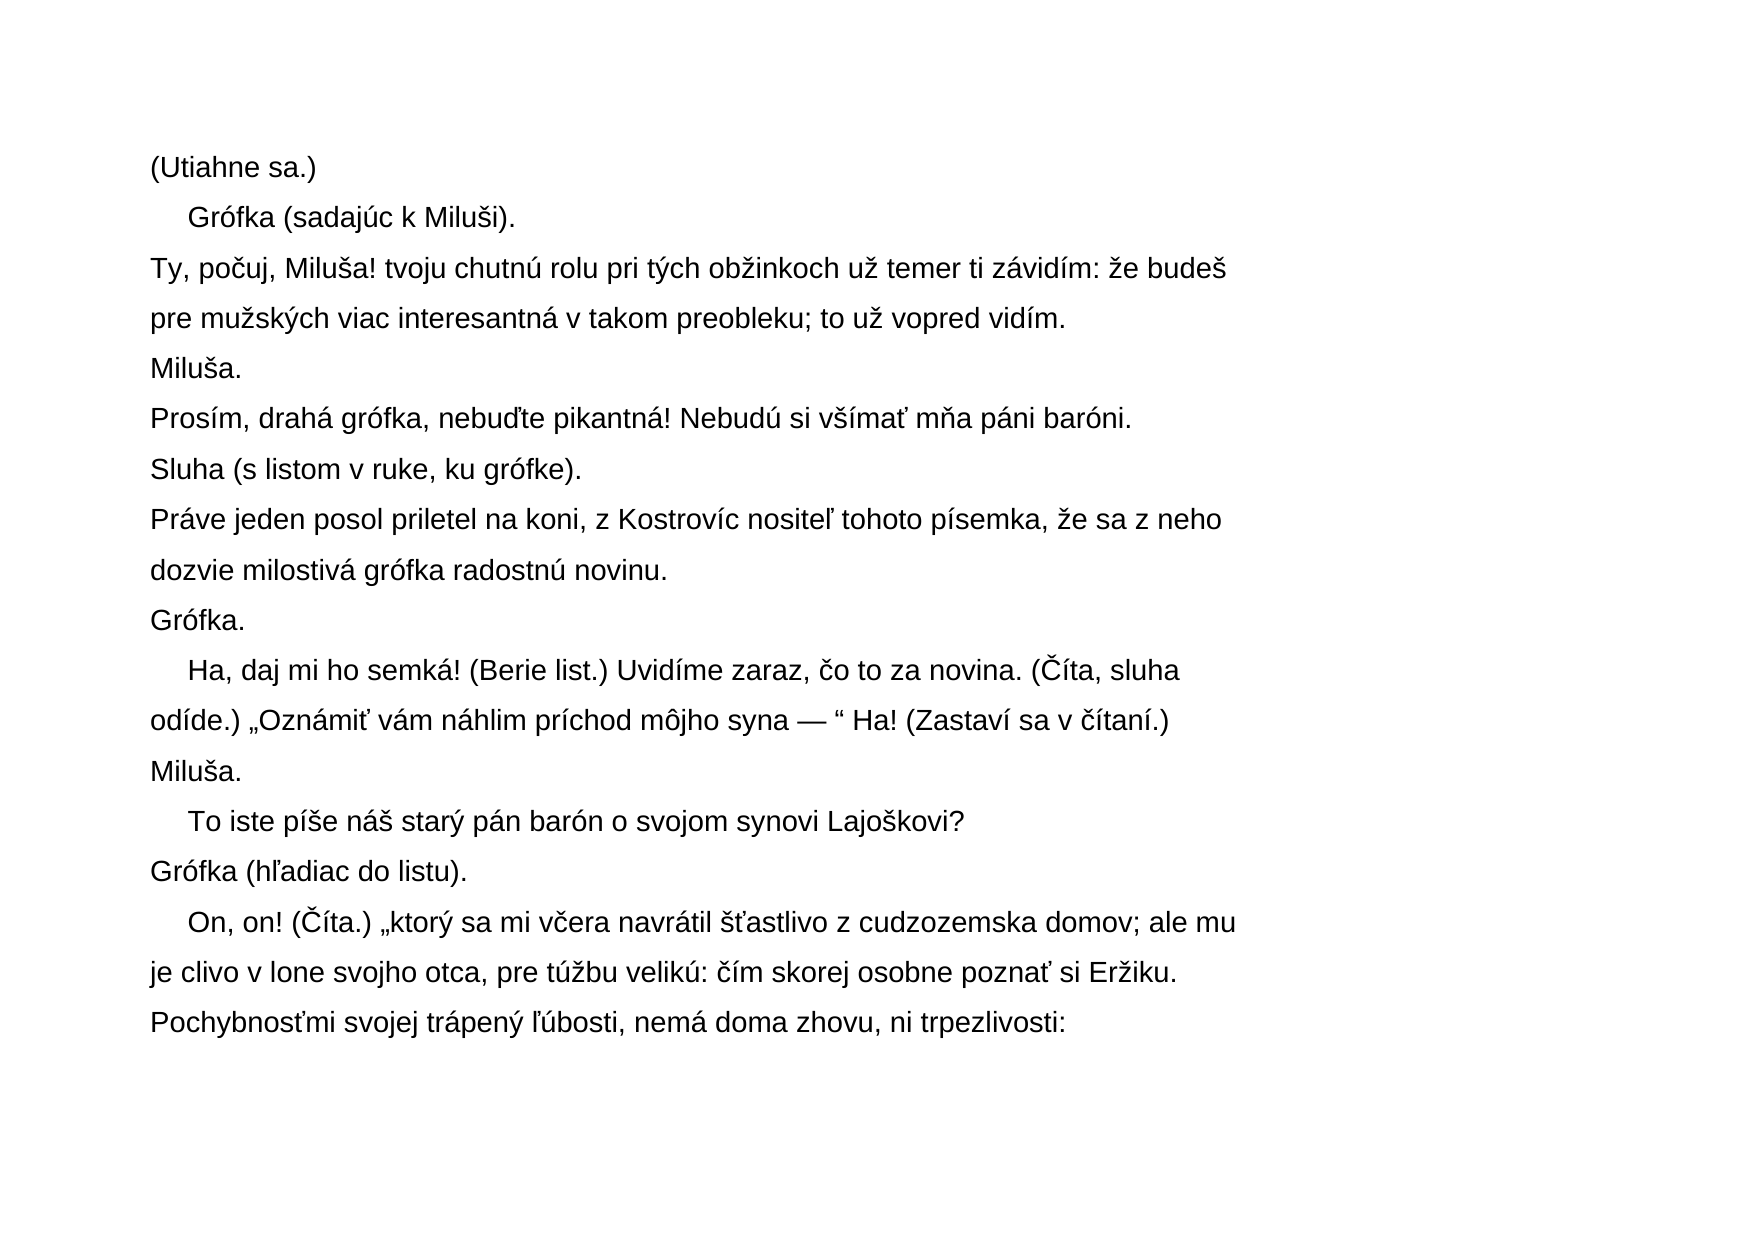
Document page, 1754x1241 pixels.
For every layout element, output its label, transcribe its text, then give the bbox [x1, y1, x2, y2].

text Ty, počuj, Miluša! tvoju chutnú rolu pri tých obžinkoch už temer ti závidím: že budeš pre mužských viac interesantná v takom preobleku; to už vopred vidím. [150, 251, 1243, 334]
text To iste píše náš starý pán barón o svojom synovi Lajoškovi? [150, 804, 1243, 838]
text Miluša. [150, 754, 1243, 787]
text Grófka (sadajúc k Miluši). [150, 200, 1243, 234]
text Ha, daj mi ho semká! (Berie list.) Uvidíme zaraz, čo to za novina. (Číta, sluha odíde.) „Oznámiť vám náhlim príchod môjho syna — “ Ha! (Zastaví sa v čítaní.) [150, 653, 1243, 737]
text Grófka (hľadiac do listu). [150, 854, 1243, 888]
text On, on! (Číta.) „ktorý sa mi včera navrátil šťastlivo z cudzozemska domov; ale mu je clivo v lone svojho otca, pre túžbu velikú: čím skorej osobne poznať si Eržiku. Pochybnosťmi svojej trápený ľúbosti, nemá doma zhovu, ni trpezlivosti: [150, 905, 1243, 1039]
text Sluha (s listom v ruke, ku grófke). [150, 452, 1243, 485]
text (Utiahne sa.) [150, 150, 1243, 183]
text Práve jeden posol priletel na koni, z Kostrovíc nositeľ tohoto písemka, že sa z neho dozvie milostivá grófka radostnú novinu. [150, 502, 1243, 586]
text Miluša. [150, 351, 1243, 385]
text Grófka. [150, 603, 1243, 636]
text Prosím, drahá grófka, nebuďte pikantná! Nebudú si všímať mňa páni baróni. [150, 402, 1243, 435]
